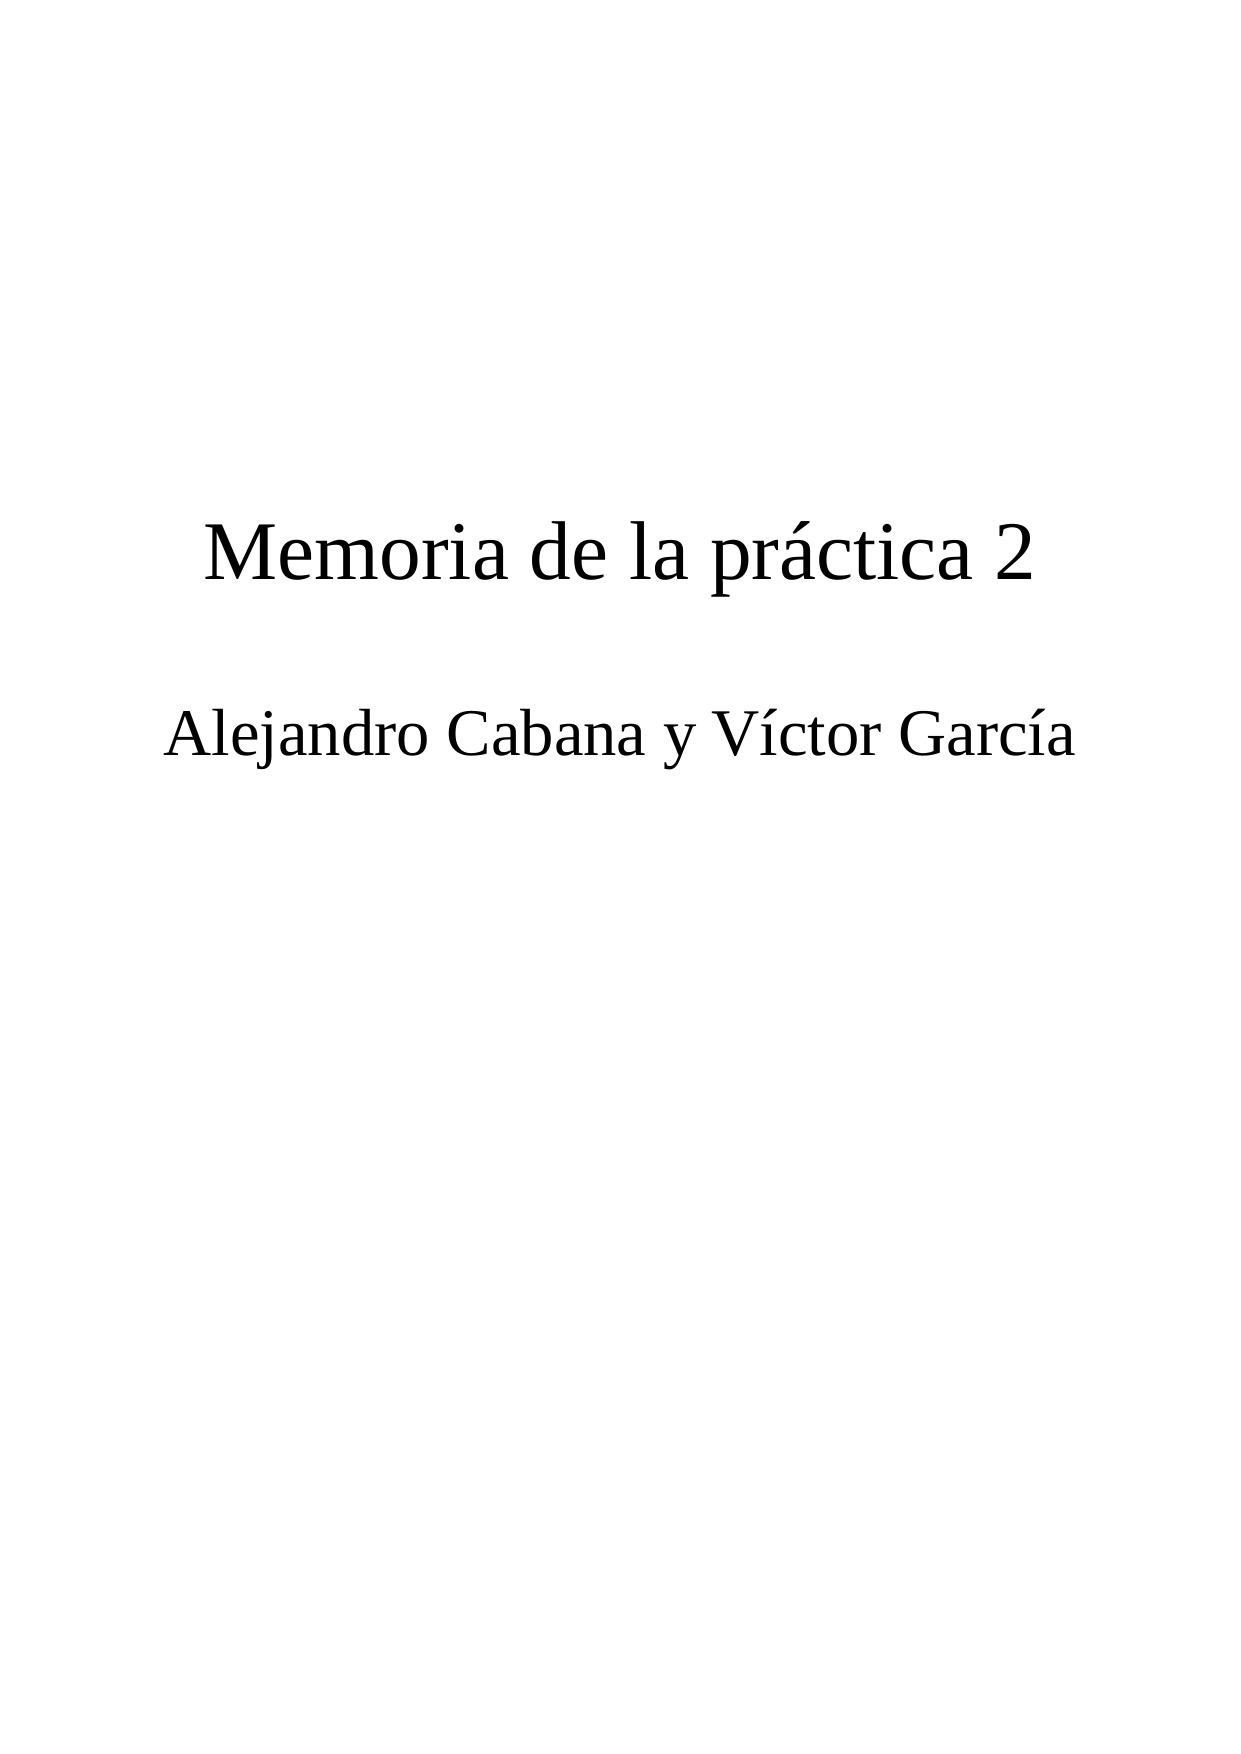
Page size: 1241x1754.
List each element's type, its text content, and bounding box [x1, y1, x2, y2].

text Alejandro Cabana y Víctor García [118, 693, 1122, 770]
text Memoria de la práctica 2 [118, 501, 1122, 597]
